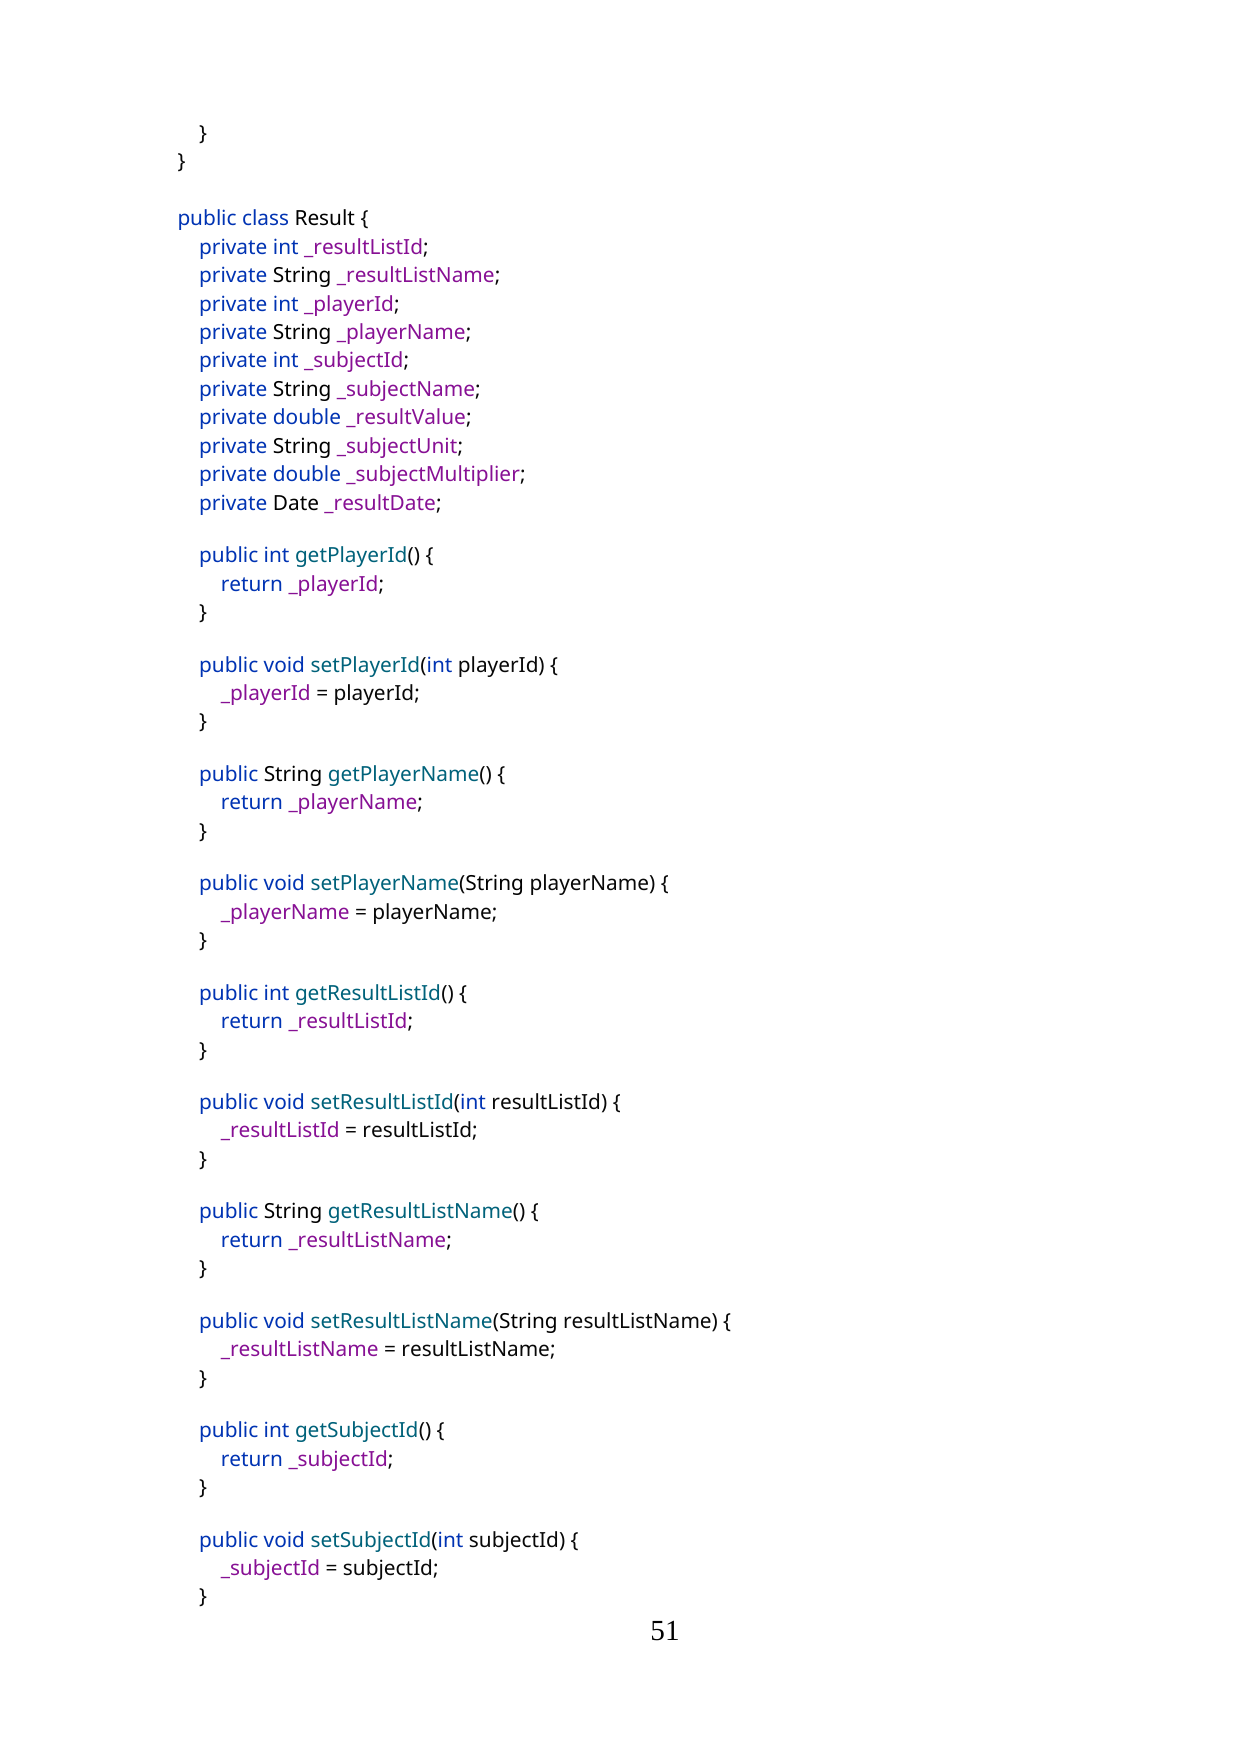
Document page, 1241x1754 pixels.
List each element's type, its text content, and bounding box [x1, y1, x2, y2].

text public class Result { private int _resultListId; private String _resultListName; private int _playerId; private String _playerName; private int _subjectId; private String _subjectName; private double _resultValue; private String _subjectUnit; private double _subjectMultiplier; private Date _resultDate; public int getPlayerId() { return _playerId; } public void setPlayerId(int playerId) { _playerId = playerId; } public String getPlayerName() { return _playerName; } public void setPlayerName(String playerName) { _playerName = playerName; } public int getResultListId() { return _resultListId; } public void setResultListId(int resultListId) { _resultListId = resultListId; } public String getResultListName() { return _resultListName; } public void setResultListName(String resultListName) { _resultListName = resultListName; } public int getSubjectId() { return _subjectId; } public void setSubjectId(int subjectId) { _subjectId = subjectId; } [177, 203, 1152, 1610]
text } } [177, 118, 1152, 175]
